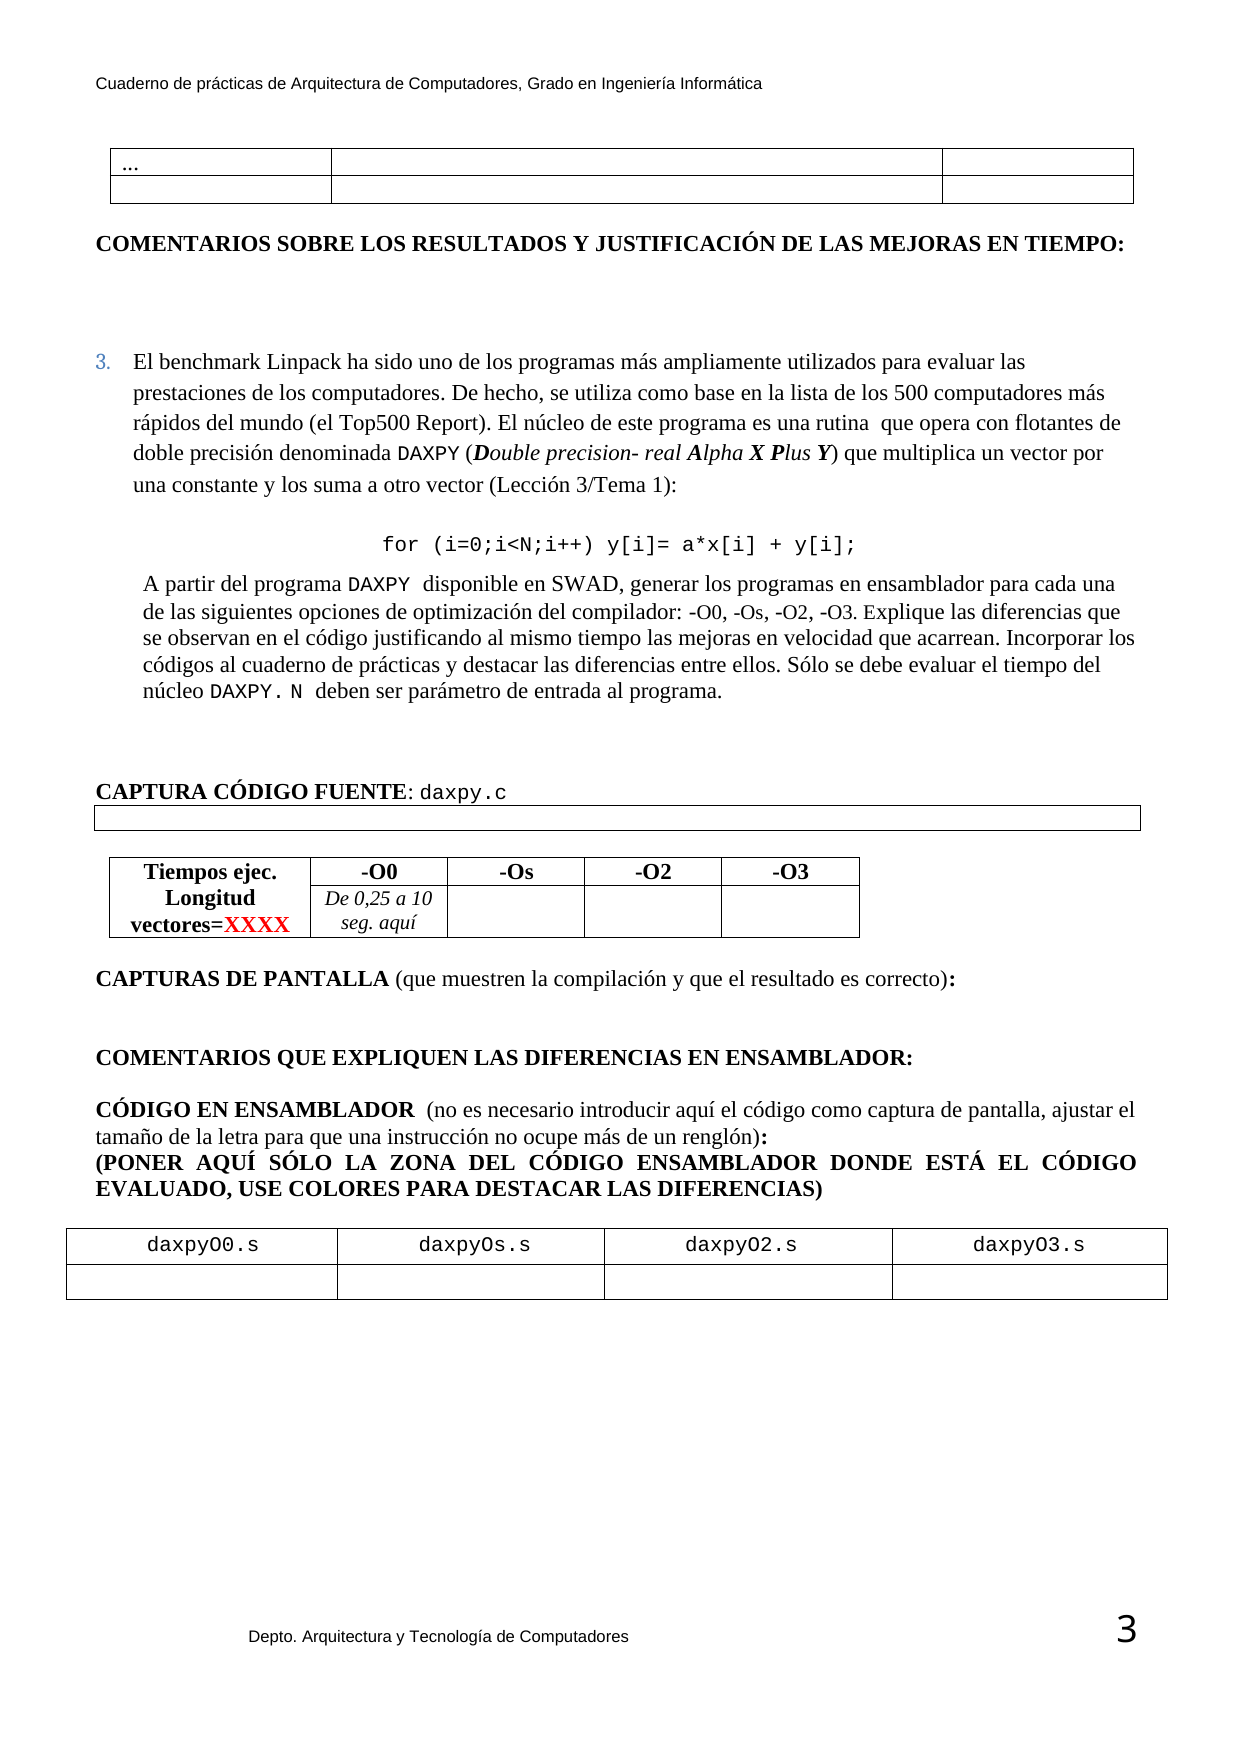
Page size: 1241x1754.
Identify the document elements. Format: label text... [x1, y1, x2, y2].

table_cell [338, 1265, 604, 1299]
table_cell [332, 176, 942, 202]
table_header daxpyO2.s [605, 1229, 892, 1264]
table_header daxpyO0.s [67, 1229, 337, 1264]
table_header -Os [448, 858, 584, 884]
table_header daxpyOs.s [338, 1229, 604, 1264]
table_cell [943, 149, 1133, 175]
text CAPTURAS DE PANTALLA (que muestren la compilación y que el resultado es correcto): [95, 964, 1137, 991]
table_cell [943, 176, 1133, 202]
list El benchmark Linpack ha sido uno de los programas más ampliamente utilizados para evaluar las prestaciones de los computadores. De hecho, se utiliza como base en la lista de los 500 computadores más rápidos del mundo (el Top500 Report). El núcleo de este programa es una rutina que opera con flotantes de doble precisión denominada DAXPY (Double precision- real Alpha X Plus Y) que multiplica un vector por una constante y los suma a otro vector (Lección 3/Tema 1): [95, 348, 1137, 497]
table_header [95, 806, 1140, 830]
table_cell [722, 886, 859, 937]
table_cell De 0,25 a 10 seg. aquí [311, 886, 447, 937]
table_cell [585, 886, 721, 937]
table_cell [448, 886, 584, 937]
text COMENTARIOS SOBRE LOS RESULTADOS Y JUSTIFICACIÓN DE LAS MEJORAS EN TIEMPO: [95, 230, 1137, 256]
text COMENTARIOS QUE EXPLIQUEN LAS DIFERENCIAS EN ENSAMBLADOR: [95, 1044, 1137, 1070]
table_header -O3 [722, 858, 859, 884]
table_cell ... [111, 149, 331, 175]
text CAPTURA CÓDIGO FUENTE: daxpy.c [95, 778, 1137, 805]
text (PONER AQUÍ SÓLO LA ZONA DEL CÓDIGO ENSAMBLADOR DONDE ESTÁ EL CÓDIGO EVALUADO, USE COLORES PARA DESTACAR LAS DIFERENCIAS) [95, 1149, 1137, 1202]
table_cell [67, 1265, 337, 1299]
table_header -O2 [585, 858, 721, 884]
table_cell [605, 1265, 892, 1299]
text CÓDIGO EN ENSAMBLADOR (no es necesario introducir aquí el código como captura de pantalla, ajustar el tamaño de la letra para que una instrucción no ocupe más de un renglón): [95, 1096, 1137, 1149]
table_cell [111, 176, 331, 202]
table_cell [332, 149, 942, 175]
list for (i=0;i<N;i++) y[i]= a*x[i] + y[i]; [101, 534, 1137, 558]
list A partir del programa DAXPY disponible en SWAD, generar los programas en ensamblador para cada una de las siguientes opciones de optimización del compilador: -O0, -Os, -O2, -O3. Explique las diferencias que se observan en el código justificando al mismo tiempo las mejoras en velocidad que acarrean. Incorporar los códigos al cuaderno de prácticas y destacar las diferencias entre ellos. Sólo se debe evaluar el tiempo del núcleo DAXPY. N deben ser parámetro de entrada al programa. [143, 570, 1137, 704]
table_header -O0 [311, 858, 447, 884]
table_header Tiempos ejec. Longitud vectores=XXXX [110, 858, 310, 937]
table_cell [893, 1265, 1167, 1299]
table_header daxpyO3.s [893, 1229, 1167, 1264]
